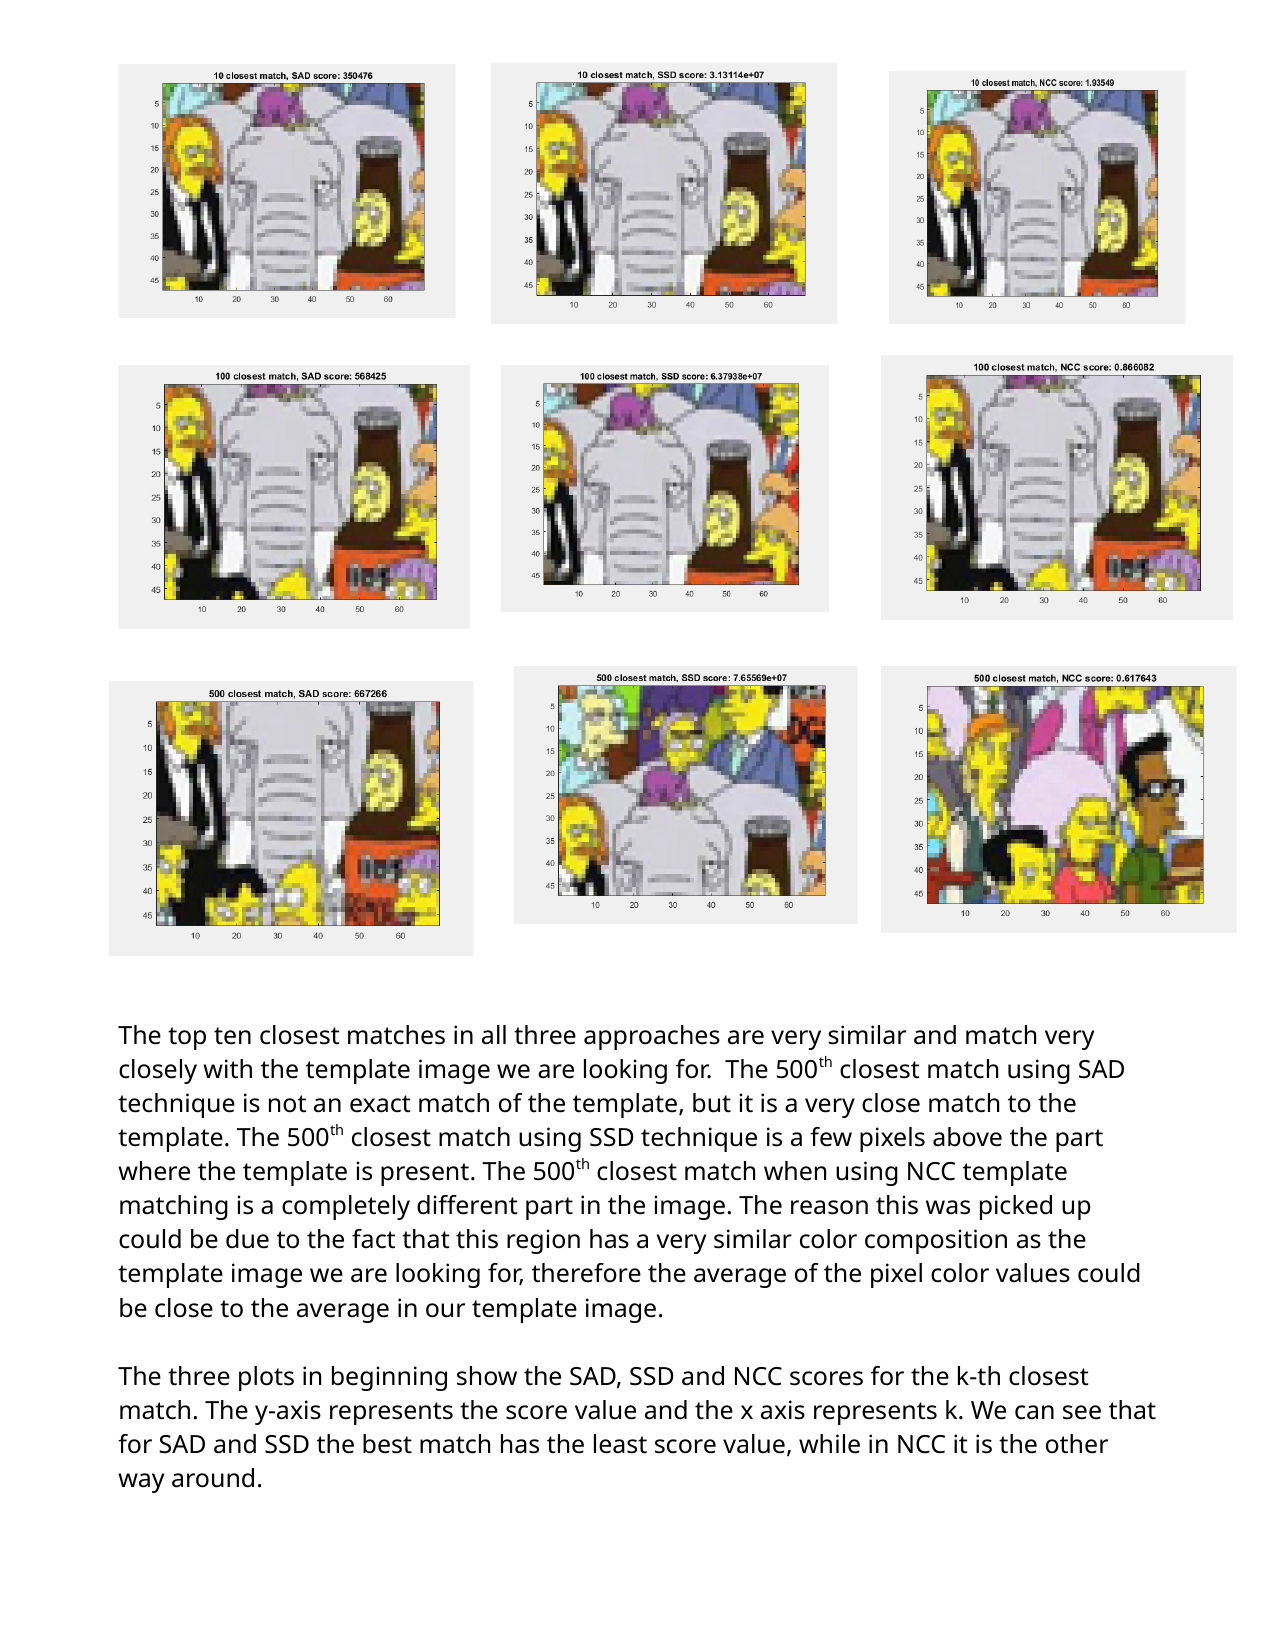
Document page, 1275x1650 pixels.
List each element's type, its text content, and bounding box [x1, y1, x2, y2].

picture [500, 365, 830, 612]
picture [108, 681, 474, 956]
picture [888, 71, 1186, 324]
picture [118, 365, 470, 629]
picture [491, 63, 838, 324]
text The three plots in beginning show the SAD, SSD and NCC scores for the k-th closest match. The y-axis represents the score value and the x axis represents k. We can see that for SAD and SSD the best match has the least score value, while in NCC it is the other way around. [118, 1358, 1157, 1494]
picture [880, 666, 1237, 933]
picture [118, 64, 456, 318]
picture [880, 355, 1234, 620]
picture [513, 666, 858, 924]
text The top ten closest matches in all three approaches are very similar and match very closely with the template image we are looking for. The 500th closest match using SAD technique is not an exact match of the template, but it is a very close match to the template. The 500th closest match using SSD technique is a few pixels above the part where the template is present. The 500th closest match when using NCC template matching is a completely different part in the image. The reason this was picked up could be due to the fact that this region has a very similar color composition as the template image we are looking for, therefore the average of the pixel color values could be close to the average in our template image. [118, 1018, 1157, 1324]
